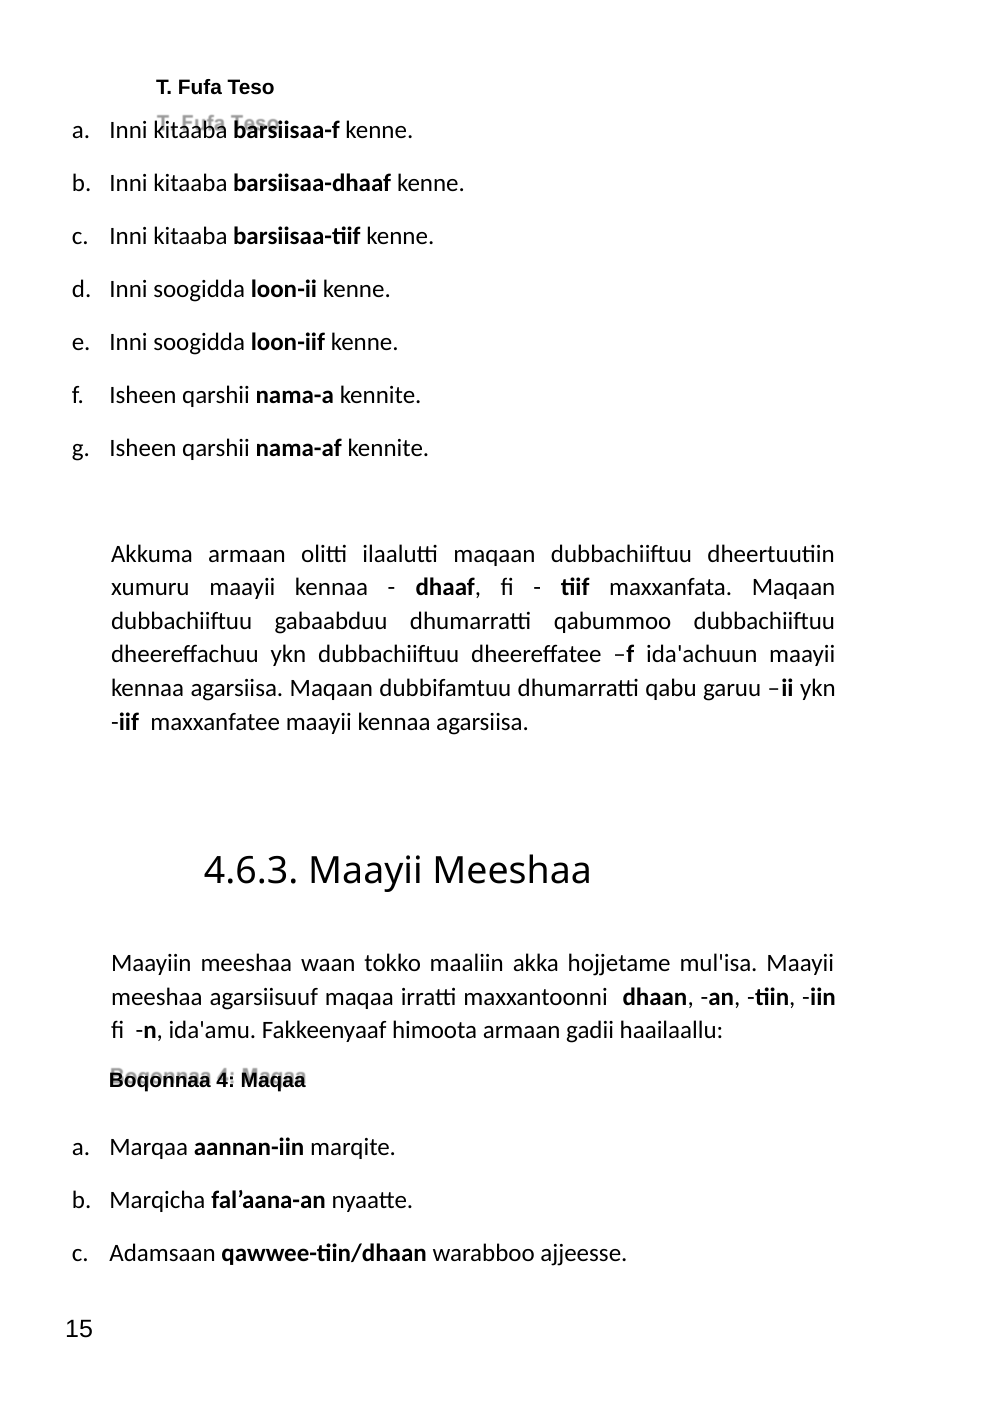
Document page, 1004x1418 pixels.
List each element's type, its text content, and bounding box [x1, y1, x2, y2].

list Marqicha fal’aana-an nyaatte. [72, 1184, 836, 1214]
picture [95, 1055, 338, 1102]
picture [142, 102, 311, 149]
list Inni kitaaba barsiisaa-f kenne. [311, 114, 836, 145]
text Maayiin meeshaa waan tokko maaliin akka hojjetame mul'isa. Maayii meeshaa agarsiisuuf maqaa irratti maxxantoonni dhaan, -an, -tiin, -iin fi -n, ida'amu. Fakkeenyaaf himoota armaan gadii haailaallu: [111, 947, 836, 1045]
text Akkuma armaan olitti ilaalutti maqaan dubbachiiftuu dheertuutiin xumuru maayii kennaa - dhaaf, fi - tiif maxxanfata. Maqaan dubbachiiftuu gabaabduu dhumarratti qabummoo dubbachiiftuu dheereffachuu ykn dubbachiiftuu dheereffatee –f ida'achuun maayii kennaa agarsiisa. Maqaan dubbifamtuu dhumarratti qabu garuu –ii ykn -iif maxxanfatee maayii kennaa agarsiisa. [111, 538, 836, 736]
list Isheen qarshii nama-a kennite. [72, 379, 836, 410]
subtitle Boqonnaa 4: Maqaa [338, 1067, 842, 1091]
list Isheen qarshii nama-af kennite. [72, 432, 836, 463]
list Inni soogidda loon-iif kenne. [72, 326, 836, 357]
subtitle 4.6.3. Maayii Meeshaa [204, 844, 842, 895]
list Inni kitaaba barsiisaa-f kenne. [72, 114, 142, 145]
list Inni kitaaba barsiisaa-tiif kenne. [72, 220, 836, 251]
list Adamsaan qawwee-tiin/dhaan warabboo ajjeesse. [72, 1237, 836, 1267]
list Inni soogidda loon-ii kenne. [72, 273, 836, 304]
list Inni kitaaba barsiisaa-dhaaf kenne. [72, 167, 836, 198]
list Marqaa aannan-iin marqite. [72, 1131, 836, 1161]
